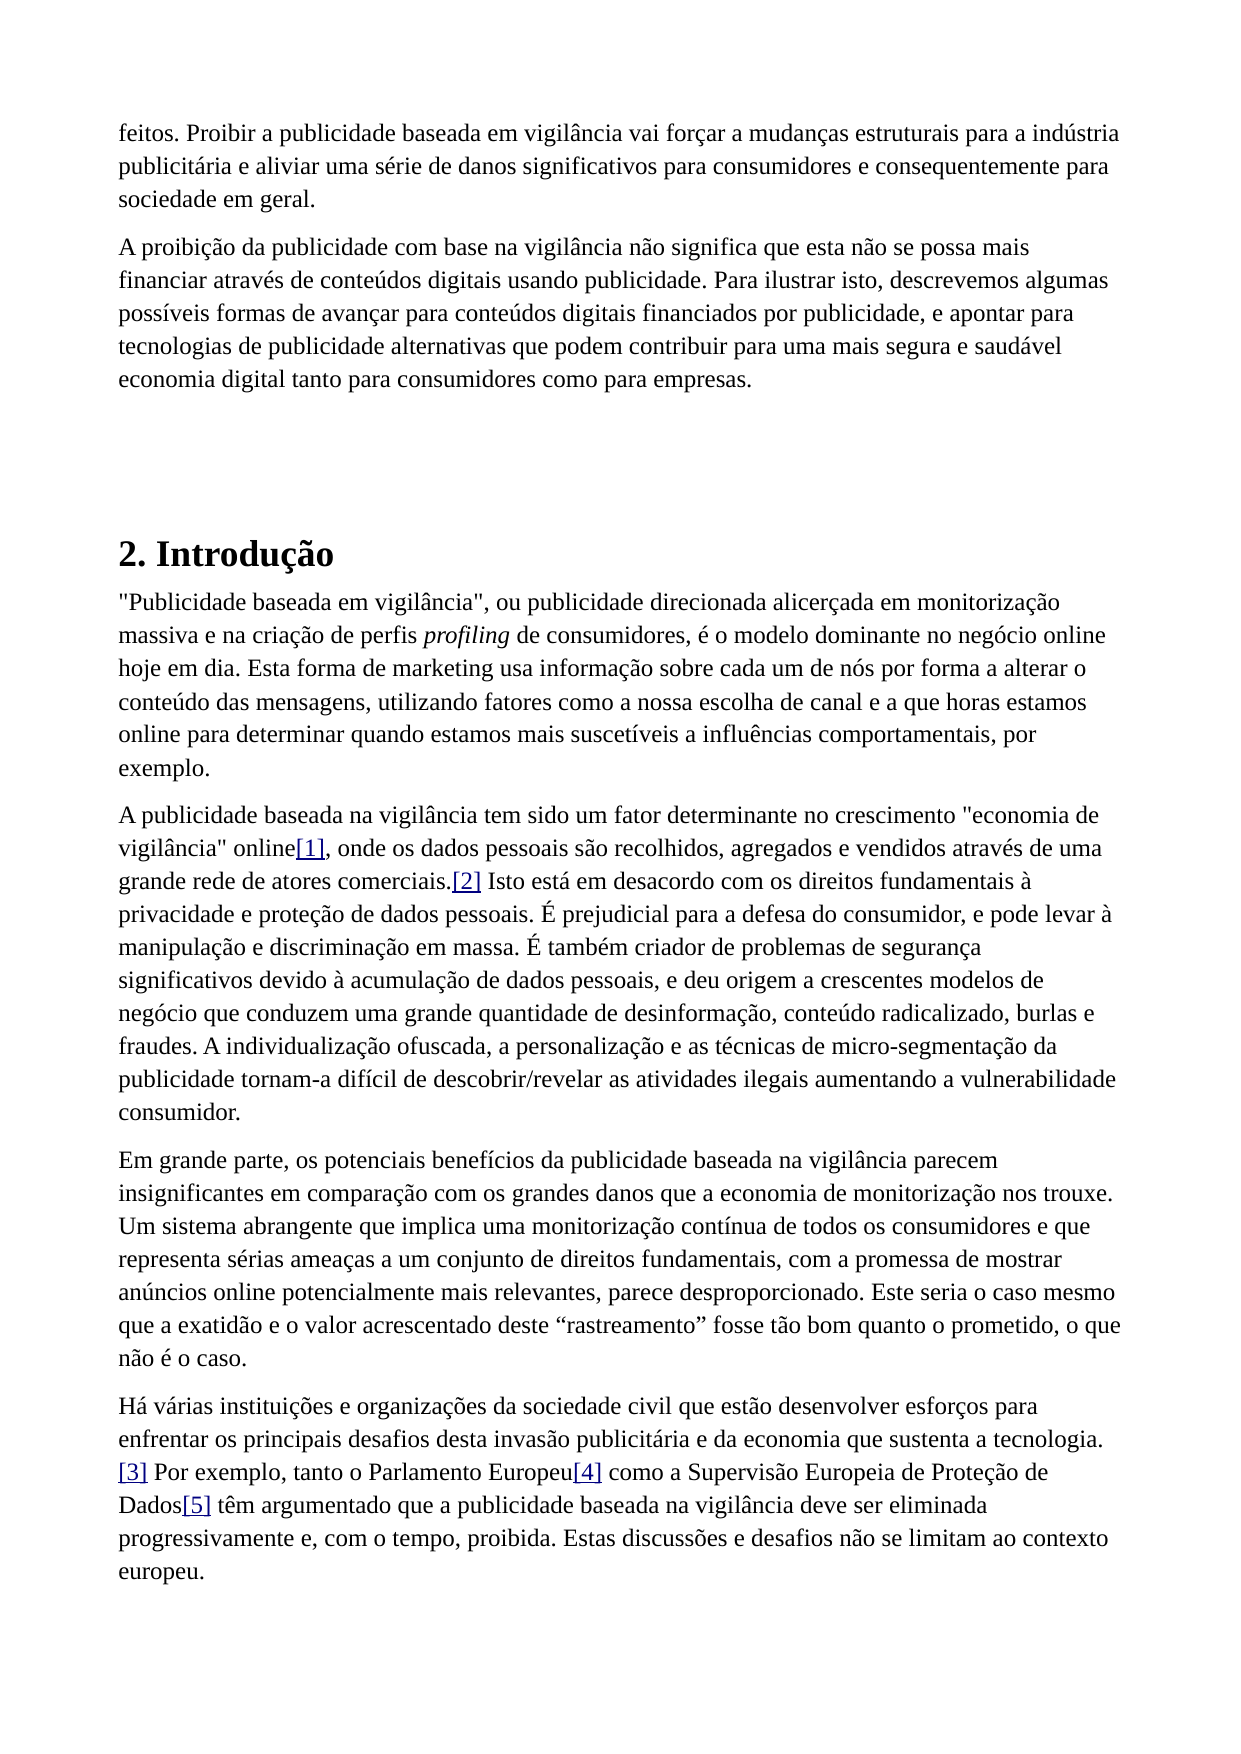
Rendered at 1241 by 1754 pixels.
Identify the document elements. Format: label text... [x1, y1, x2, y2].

text A proibição da publicidade com base na vigilância não significa que esta não se possa mais financiar através de conteúdos digitais usando publicidade. Para ilustrar isto, descrevemos algumas possíveis formas de avançar para conteúdos digitais financiados por publicidade, e apontar para tecnologias de publicidade alternativas que podem contribuir para uma mais segura e saudável economia digital tanto para consumidores como para empresas. [118, 232, 1122, 393]
subtitle 2. Introdução [118, 532, 1122, 575]
text Em grande parte, os potenciais benefícios da publicidade baseada na vigilância parecem insignificantes em comparação com os grandes danos que a economia de monitorização nos trouxe. Um sistema abrangente que implica uma monitorização contínua de todos os consumidores e que representa sérias ameaças a um conjunto de direitos fundamentais, com a promessa de mostrar anúncios online potencialmente mais relevantes, parece desproporcionado. Este seria o caso mesmo que a exatidão e o valor acrescentado deste “rastreamento” fosse tão bom quanto o prometido, o que não é o caso. [118, 1145, 1122, 1372]
text "Publicidade baseada em vigilância", ou publicidade direcionada alicerçada em monitorização massiva e na criação de perfis profiling de consumidores, é o modelo dominante no negócio online hoje em dia. Esta forma de marketing usa informação sobre cada um de nós por forma a alterar o conteúdo das mensagens, utilizando fatores como a nossa escolha de canal e a que horas estamos online para determinar quando estamos mais suscetíveis a influências comportamentais, por exemplo. [118, 587, 1122, 781]
text feitos. Proibir a publicidade baseada em vigilância vai forçar a mudanças estruturais para a indústria publicitária e aliviar uma série de danos significativos para consumidores e consequentemente para sociedade em geral. [118, 118, 1122, 213]
text A publicidade baseada na vigilância tem sido um fator determinante no crescimento "economia de vigilância" online[1], onde os dados pessoais são recolhidos, agregados e vendidos através de uma grande rede de atores comerciais.[2] Isto está em desacordo com os direitos fundamentais à privacidade e proteção de dados pessoais. É prejudicial para a defesa do consumidor, e pode levar à manipulação e discriminação em massa. É também criador de problemas de segurança significativos devido à acumulação de dados pessoais, e deu origem a crescentes modelos de negócio que conduzem uma grande quantidade de desinformação, conteúdo radicalizado, burlas e fraudes. A individualização ofuscada, a personalização e as técnicas de micro-segmentação da publicidade tornam-a difícil de descobrir/revelar as atividades ilegais aumentando a vulnerabilidade consumidor. [118, 800, 1122, 1126]
text Há várias instituições e organizações da sociedade civil que estão desenvolver esforços para enfrentar os principais desafios desta invasão publicitária e da economia que sustenta a tecnologia.[3] Por exemplo, tanto o Parlamento Europeu[4] como a Supervisão Europeia de Proteção de Dados[5] têm argumentado que a publicidade baseada na vigilância deve ser eliminada progressivamente e, com o tempo, proibida. Estas discussões e desafios não se limitam ao contexto europeu. [118, 1391, 1122, 1584]
